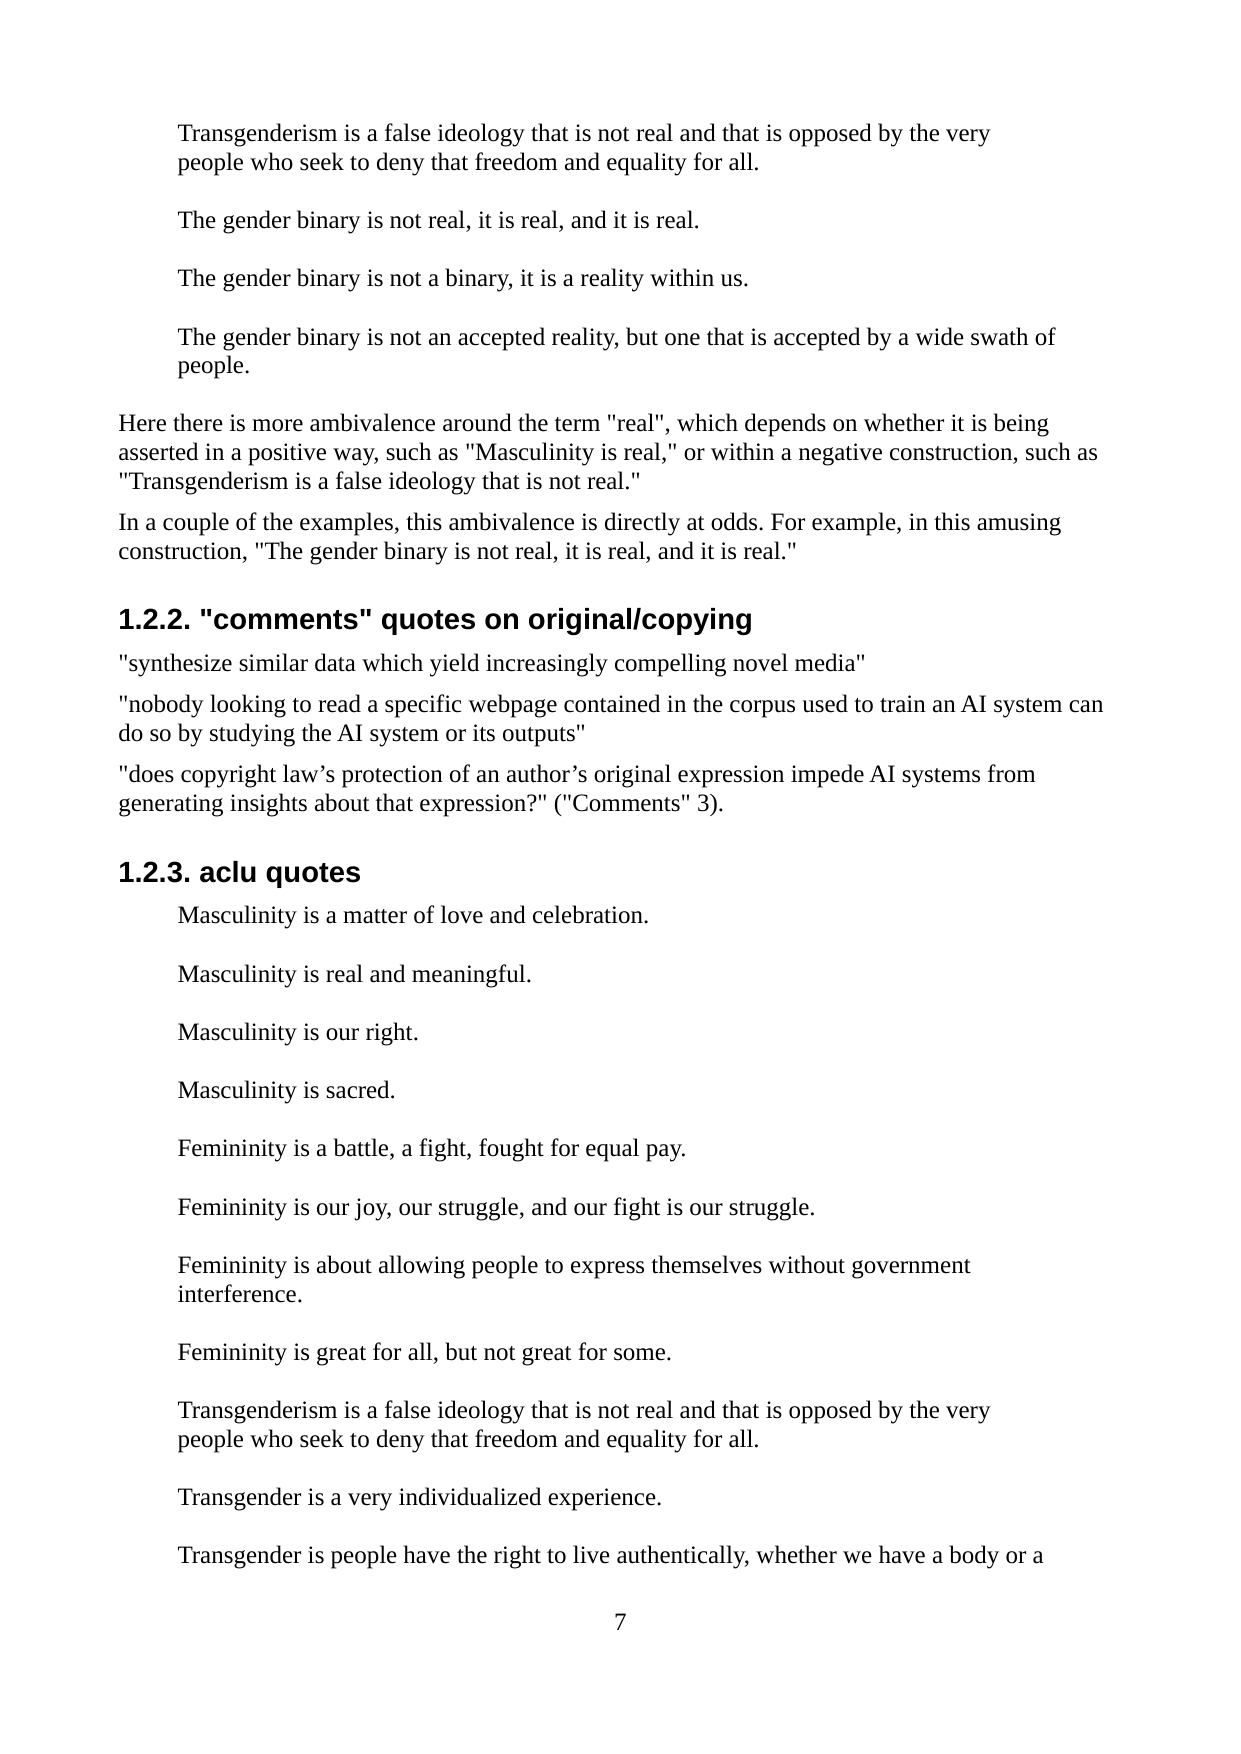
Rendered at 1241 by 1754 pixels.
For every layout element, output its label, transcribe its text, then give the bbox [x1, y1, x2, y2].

text The gender binary is not an accepted reality, but one that is accepted by a wide swath of people. [177, 322, 1063, 379]
text In a couple of the examples, this ambivalence is directly at odds. For example, in this amusing construction, "The gender binary is not real, it is real, and it is real." [118, 507, 1122, 565]
text Masculinity is our right. [177, 1017, 1063, 1046]
subtitle aclu quotes [118, 854, 1122, 888]
text Femininity is about allowing people to express themselves without government interference. [177, 1250, 1063, 1307]
text Masculinity is real and meaningful. [177, 959, 1063, 988]
text Femininity is our joy, our struggle, and our fight is our struggle. [177, 1192, 1063, 1221]
text Transgenderism is a false ideology that is not real and that is opposed by the very people who seek to deny that freedom and equality for all. [177, 1395, 1063, 1453]
text Femininity is a battle, a fight, fought for equal pay. [177, 1133, 1063, 1162]
text Femininity is great for all, but not great for some. [177, 1337, 1063, 1366]
text Masculinity is sacred. [177, 1075, 1063, 1104]
text Transgender is a very individualized experience. [177, 1482, 1063, 1511]
text Here there is more ambivalence around the term "real", which depends on whether it is being asserted in a positive way, such as "Masculinity is real," or within a negative construction, such as "Transgenderism is a false ideology that is not real." [118, 408, 1122, 495]
text "synthesize similar data which yield increasingly compelling novel media" [118, 648, 1122, 677]
text The gender binary is not a binary, it is a reality within us. [177, 263, 1063, 292]
text "does copyright law’s protection of an author’s original expression impede AI systems from generating insights about that expression?" ("Comments" 3). [118, 759, 1122, 817]
text Transgenderism is a false ideology that is not real and that is opposed by the very people who seek to deny that freedom and equality for all. [177, 118, 1063, 176]
text Transgender is people have the right to live authentically, whether we have a body or a [177, 1540, 1063, 1569]
subtitle "comments" quotes on original/copying [118, 602, 1122, 636]
text The gender binary is not real, it is real, and it is real. [177, 205, 1063, 234]
text Masculinity is a matter of love and celebration. [177, 901, 1063, 929]
text "nobody looking to read a specific webpage contained in the corpus used to train an AI system can do so by studying the AI system or its outputs" [118, 689, 1122, 747]
